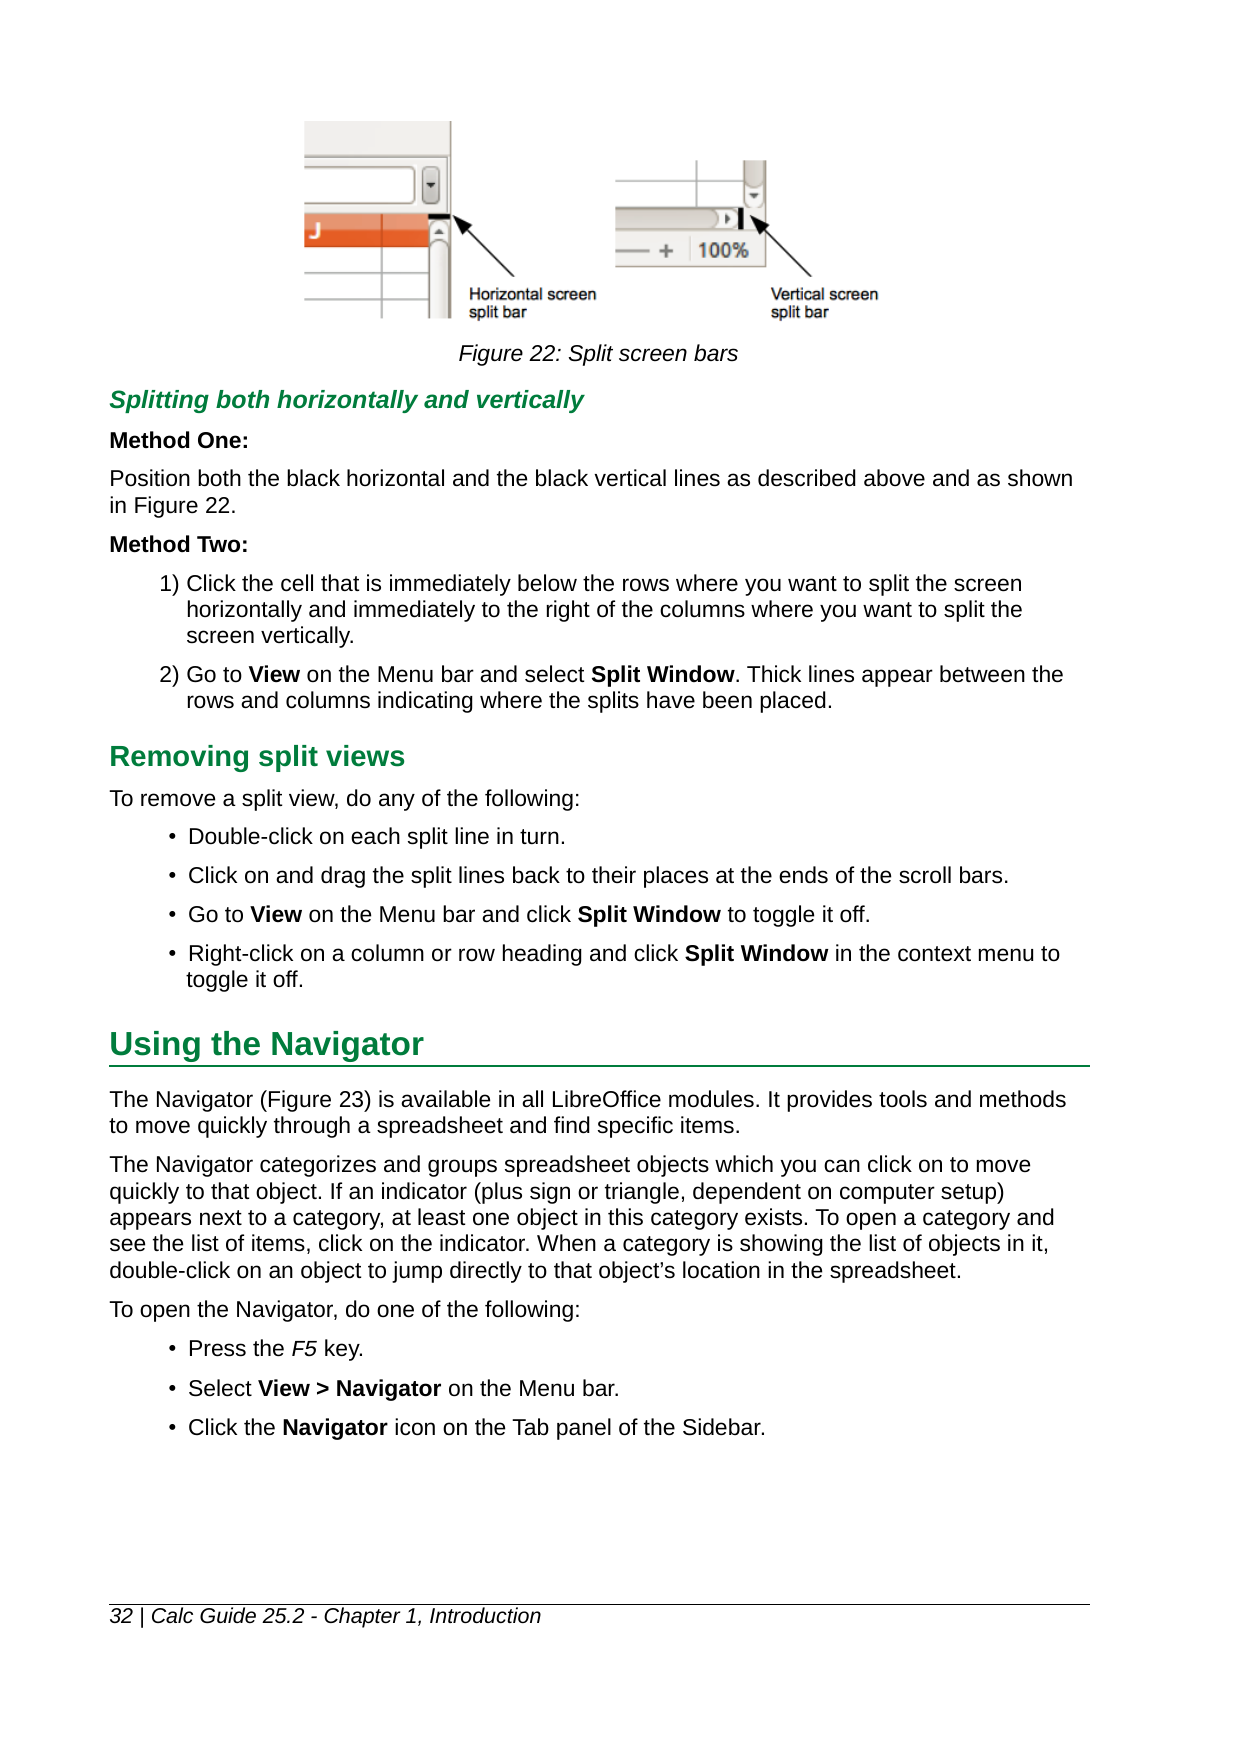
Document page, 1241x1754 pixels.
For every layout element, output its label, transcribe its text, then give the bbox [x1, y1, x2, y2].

list Go to View on the Menu bar and click Split Window to toggle it off. [168, 901, 1090, 927]
text Position both the black horizontal and the black vertical lines as described above and as shown in Figure 22. [109, 465, 1090, 518]
list Method Two: [109, 531, 1090, 557]
list Click the Navigator icon on the Tab panel of the Sidebar. [168, 1414, 1090, 1441]
subtitle Removing split views [109, 738, 1090, 772]
picture [304, 121, 895, 328]
list Click on and drag the split lines back to their places at the ends of the scroll bars. [168, 862, 1090, 888]
list To remove a split view, do any of the following: [109, 784, 1090, 811]
list Double-click on each split line in turn. [168, 823, 1090, 850]
list Right-click on a column or row heading and click Split Window in the context menu to toggle it off. [168, 940, 1090, 993]
text The Navigator (Figure 23) is available in all LibreOffice modules. It provides tools and methods to move quickly through a spreadsheet and find specific items. [109, 1086, 1090, 1139]
list Click the cell that is immediately below the rows where you want to split the screen horizontally and immediately to the right of the columns where you want to split the screen vertically. [186, 569, 1090, 648]
subtitle Using the Navigator [109, 1024, 1090, 1065]
list Press the F5 key. [168, 1334, 1090, 1363]
text Figure 22: Split screen bars [304, 339, 895, 366]
subtitle Splitting both horizontally and vertically [109, 385, 1090, 414]
list Select View > Navigator on the Menu bar. [168, 1375, 1090, 1402]
text Method One: [109, 427, 1090, 453]
list Go to View on the Menu bar and select Split Window. Thick lines appear between the rows and columns indicating where the splits have been placed. [186, 661, 1090, 714]
list To open the Navigator, do one of the following: [109, 1296, 1090, 1322]
text The Navigator categorizes and groups spreadsheet objects which you can click on to move quickly to that object. If an indicator (plus sign or triangle, dependent on computer setup) appears next to a category, at least one object in this category exists. To open a category and see the list of items, click on the indicator. When a category is showing the list of objects in it, double-click on an object to jump directly to that object’s location in the spreadsheet. [109, 1151, 1090, 1283]
